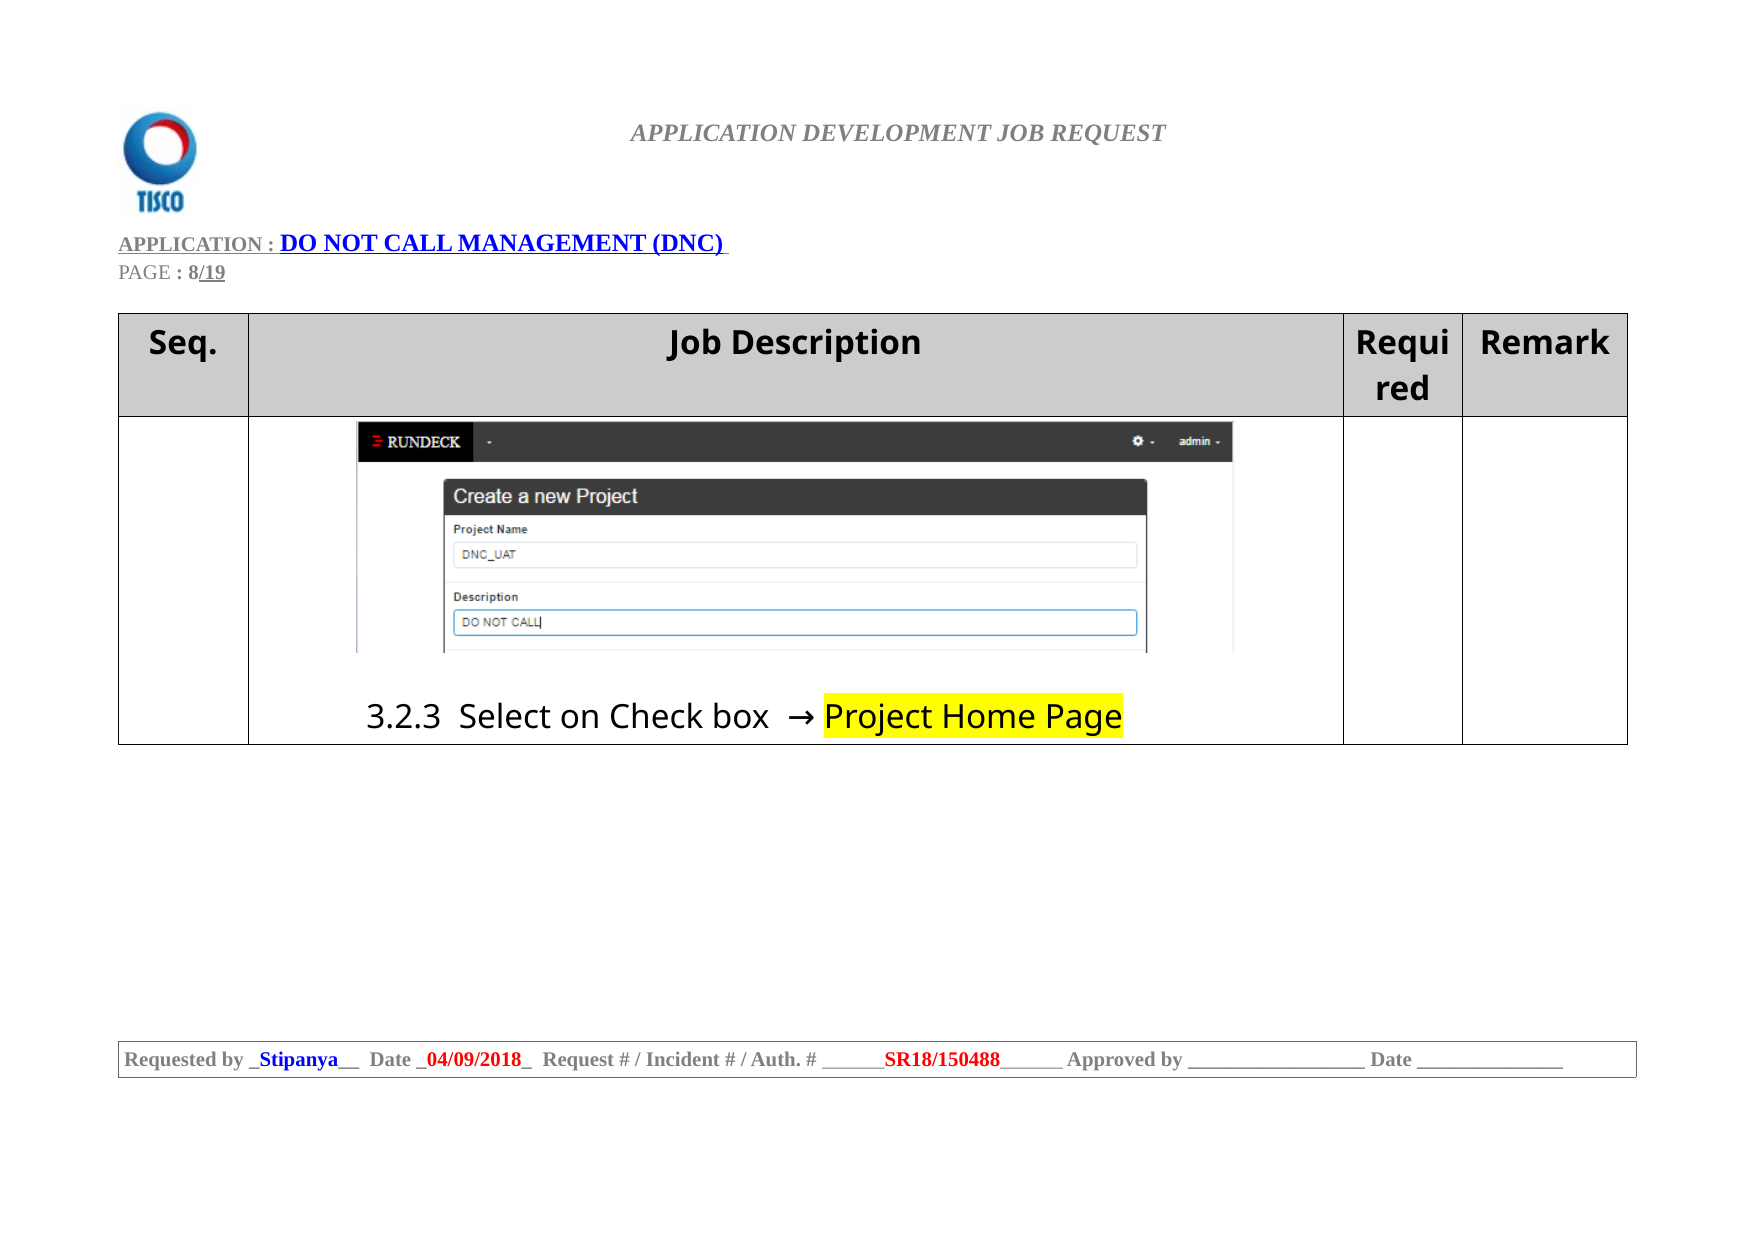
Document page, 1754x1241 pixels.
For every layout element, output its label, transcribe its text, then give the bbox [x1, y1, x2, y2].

picture [116, 106, 203, 216]
table_cell [1344, 417, 1462, 744]
picture [356, 421, 1235, 653]
table_cell [119, 417, 248, 744]
table_cell [1463, 417, 1627, 744]
table_header Seq. [119, 314, 248, 416]
table_header Remark [1463, 314, 1627, 416]
table_cell 3.2.3 Select on Check box → Project Home Page [249, 417, 1343, 744]
table_header Job Description [249, 314, 1343, 416]
table_header Required [1344, 314, 1462, 416]
